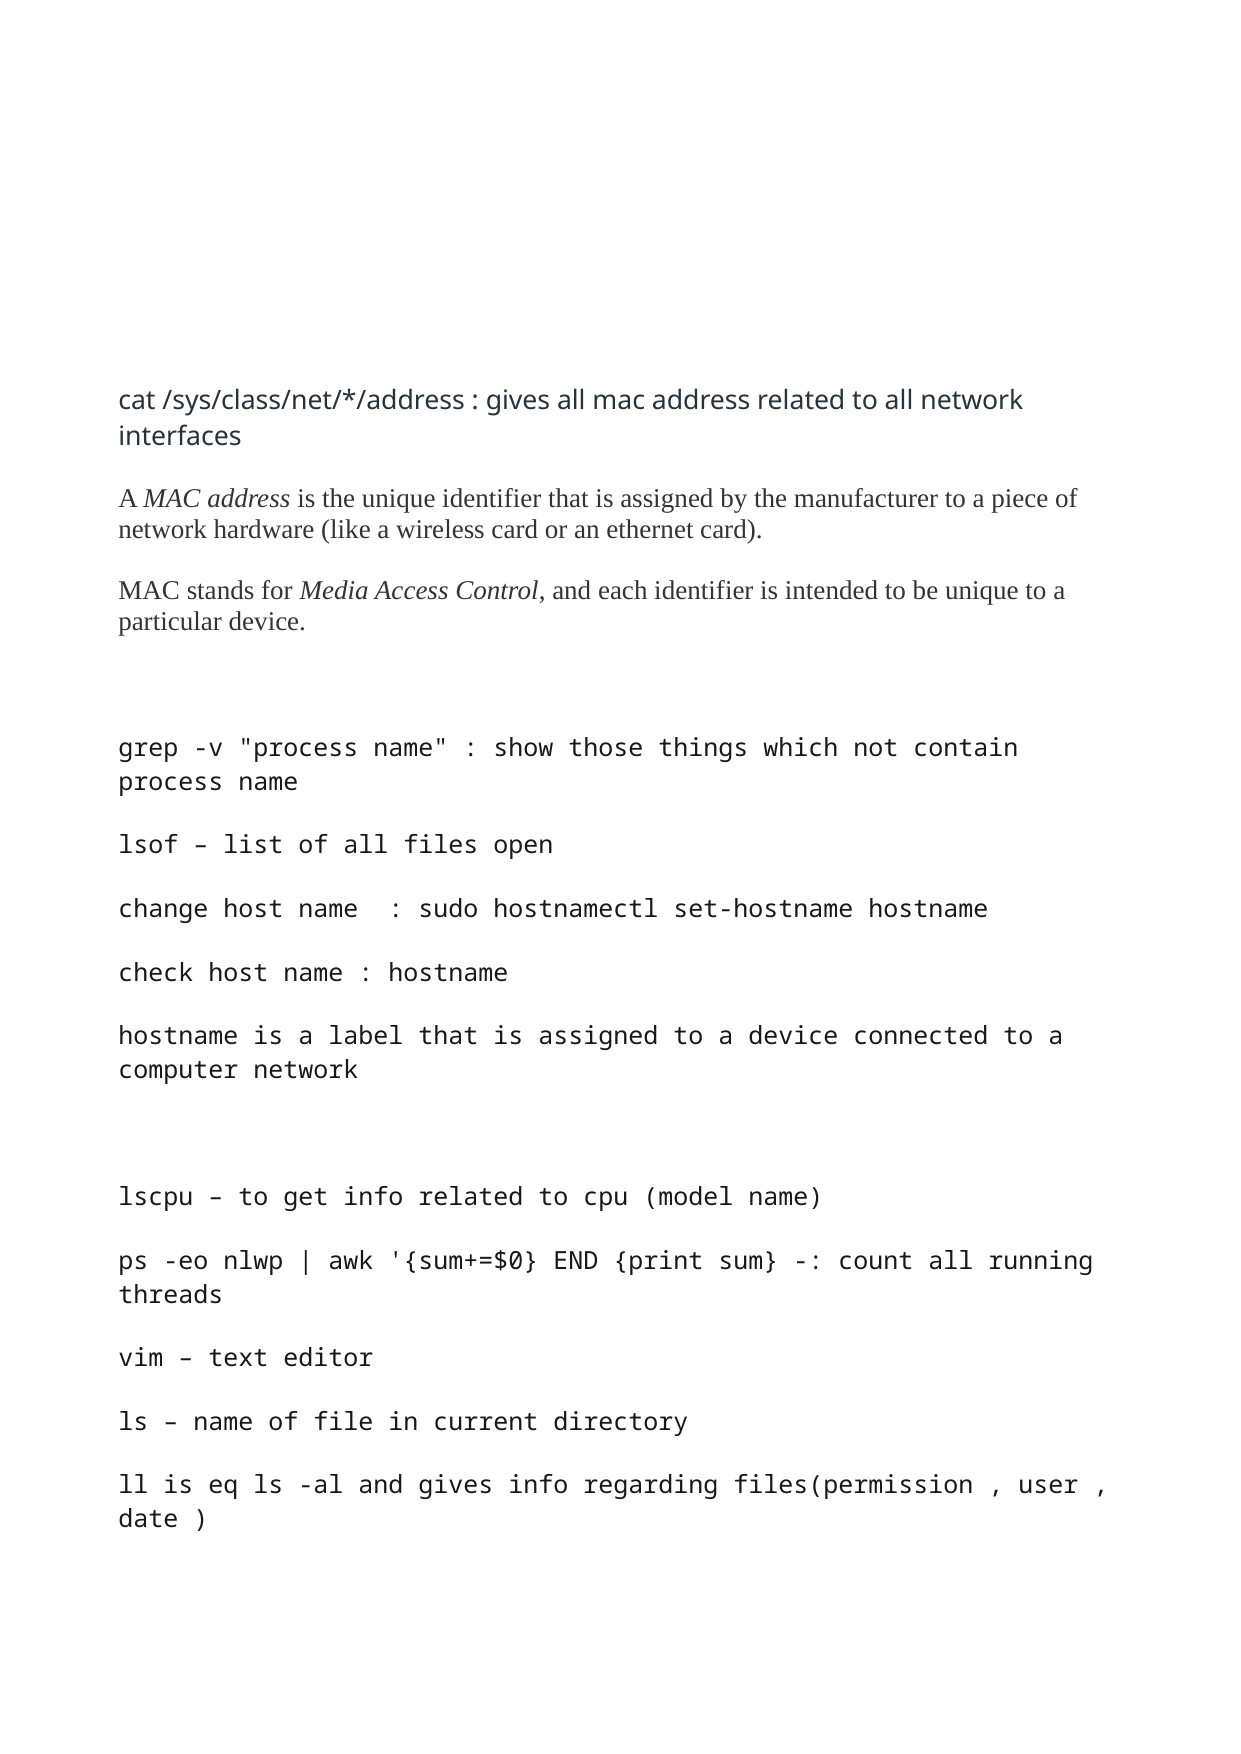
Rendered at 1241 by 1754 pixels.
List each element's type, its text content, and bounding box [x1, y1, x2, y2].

text ps -eo nlwp | awk '{sum+=$0} END {print sum} -: count all running threads [118, 1242, 1122, 1311]
text change host name : sudo hostnamectl set-hostname hostname [118, 891, 1122, 925]
text vim – text editor [118, 1340, 1122, 1374]
text A MAC address is the unique identifier that is assigned by the manufacturer to a piece of network hardware (like a wireless card or an ethernet card). [118, 482, 1122, 545]
text MAC stands for Media Access Control, and each identifier is intended to be unique to a particular device. [118, 574, 1122, 636]
text lscpu – to get info related to cpu (model name) [118, 1179, 1122, 1213]
text check host name : hostname [118, 954, 1122, 988]
text lsof – list of all files open [118, 827, 1122, 861]
text hostname is a label that is assigned to a device connected to a computer network [118, 1018, 1122, 1086]
text cat /sys/class/net/*/address : gives all mac address related to all network interfaces [118, 381, 1122, 453]
text ll is eq ls -al and gives info regarding files(permission , user , date ) [118, 1467, 1122, 1535]
text grep -v "process name" : show those things which not contain process name [118, 729, 1122, 798]
text ls – name of file in current directory [118, 1403, 1122, 1438]
